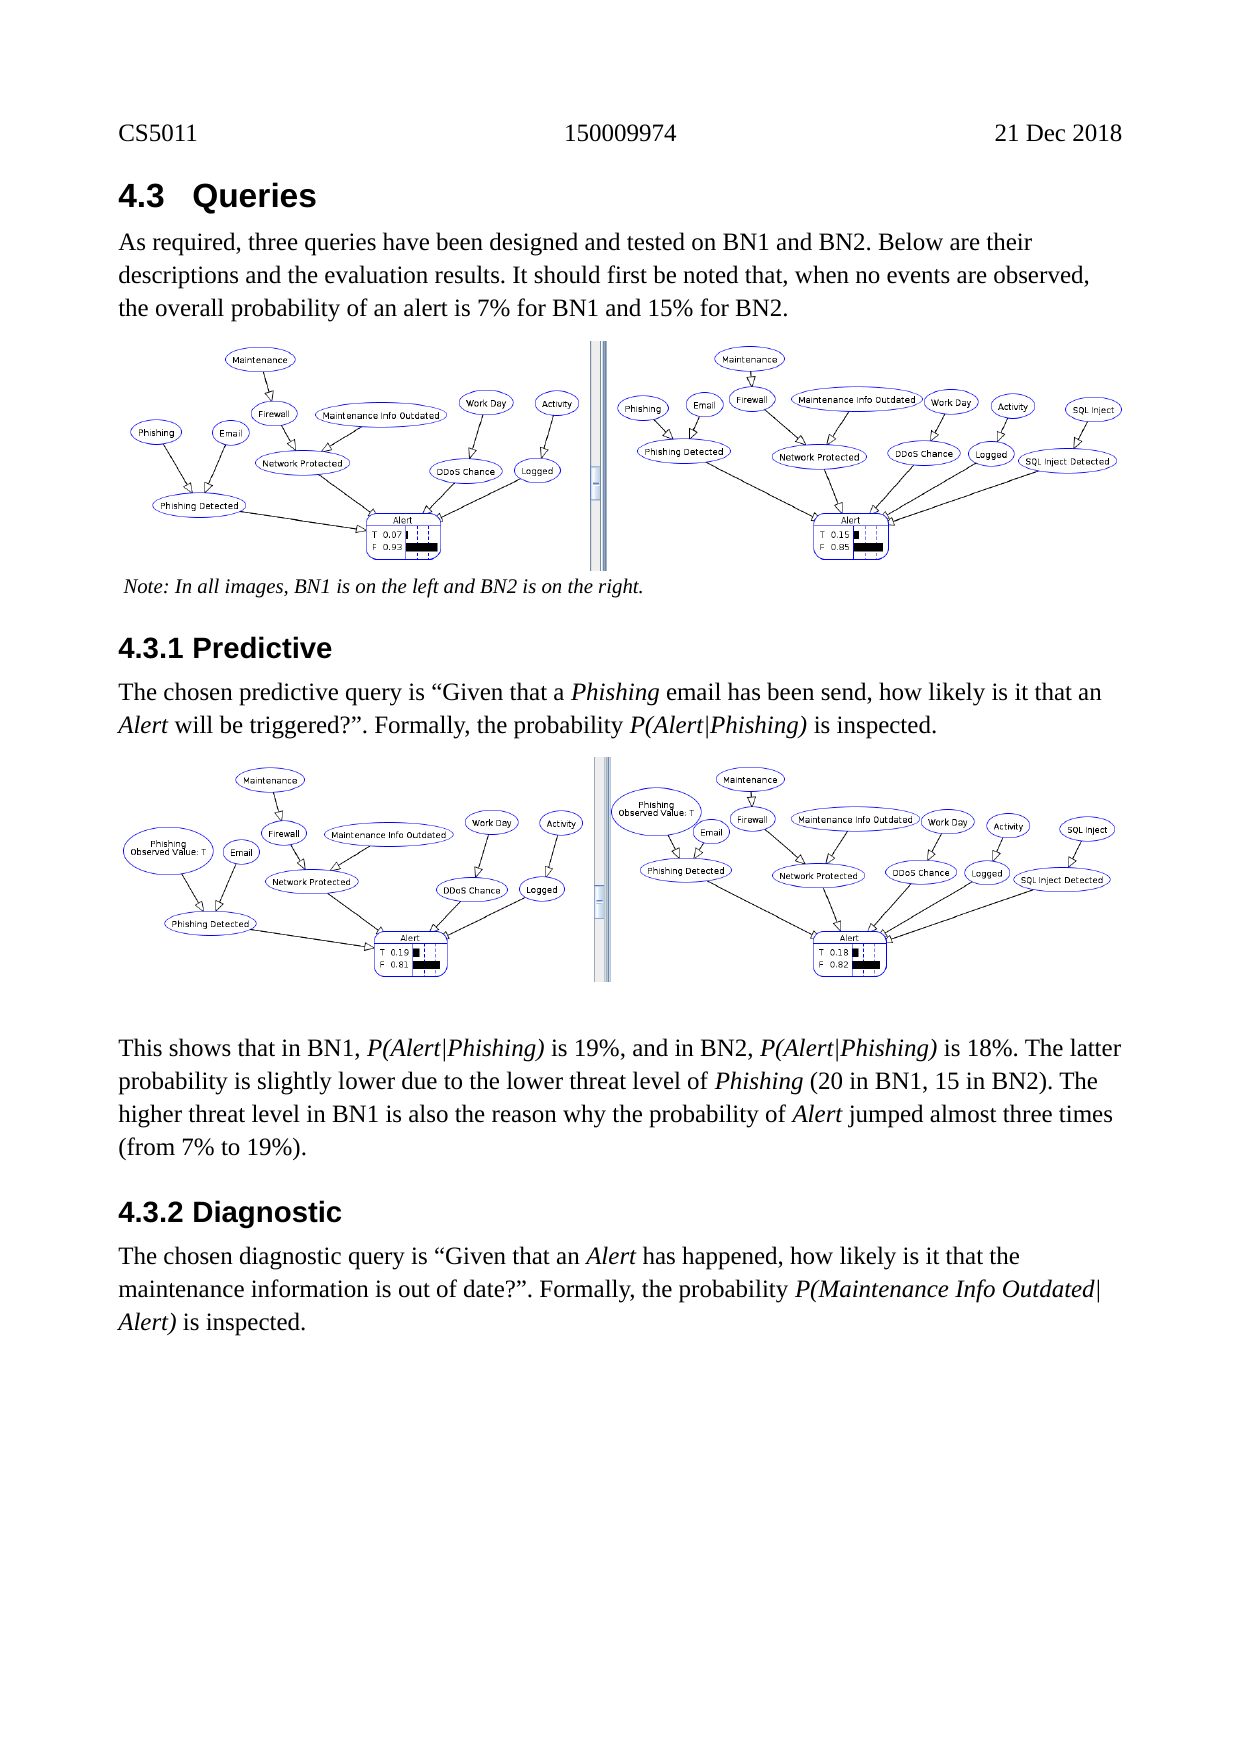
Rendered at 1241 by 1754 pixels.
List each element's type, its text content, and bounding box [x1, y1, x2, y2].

subtitle Diagnostic [118, 1194, 1122, 1228]
picture [118, 757, 1123, 982]
picture [118, 341, 1123, 571]
text Note: In all images, BN1 is on the left and BN2 is on the right. [118, 571, 1122, 598]
subtitle Queries [118, 176, 1122, 215]
subtitle Predictive [118, 631, 1122, 664]
text As required, three queries have been designed and tested on BN1 and BN2. Below are their descriptions and the evaluation results. It should first be noted that, when no events are observed, the overall probability of an alert is 7% for BN1 and 15% for BN2. [118, 227, 1122, 322]
text The chosen diagnostic query is “Given that an Alert has happened, how likely is it that the maintenance information is out of date?”. Formally, the probability P(Maintenance Info Outdated|Alert) is inspected. [118, 1241, 1122, 1336]
text This shows that in BN1, P(Alert|Phishing) is 19%, and in BN2, P(Alert|Phishing) is 18%. The latter probability is slightly lower due to the lower threat level of Phishing (20 in BN1, 15 in BN2). The higher threat level in BN1 is also the reason why the probability of Alert jumped almost three times (from 7% to 19%). [118, 1033, 1122, 1161]
text The chosen predictive query is “Given that a Phishing email has been send, how likely is it that an Alert will be triggered?”. Formally, the probability P(Alert|Phishing) is inspected. [118, 677, 1122, 739]
